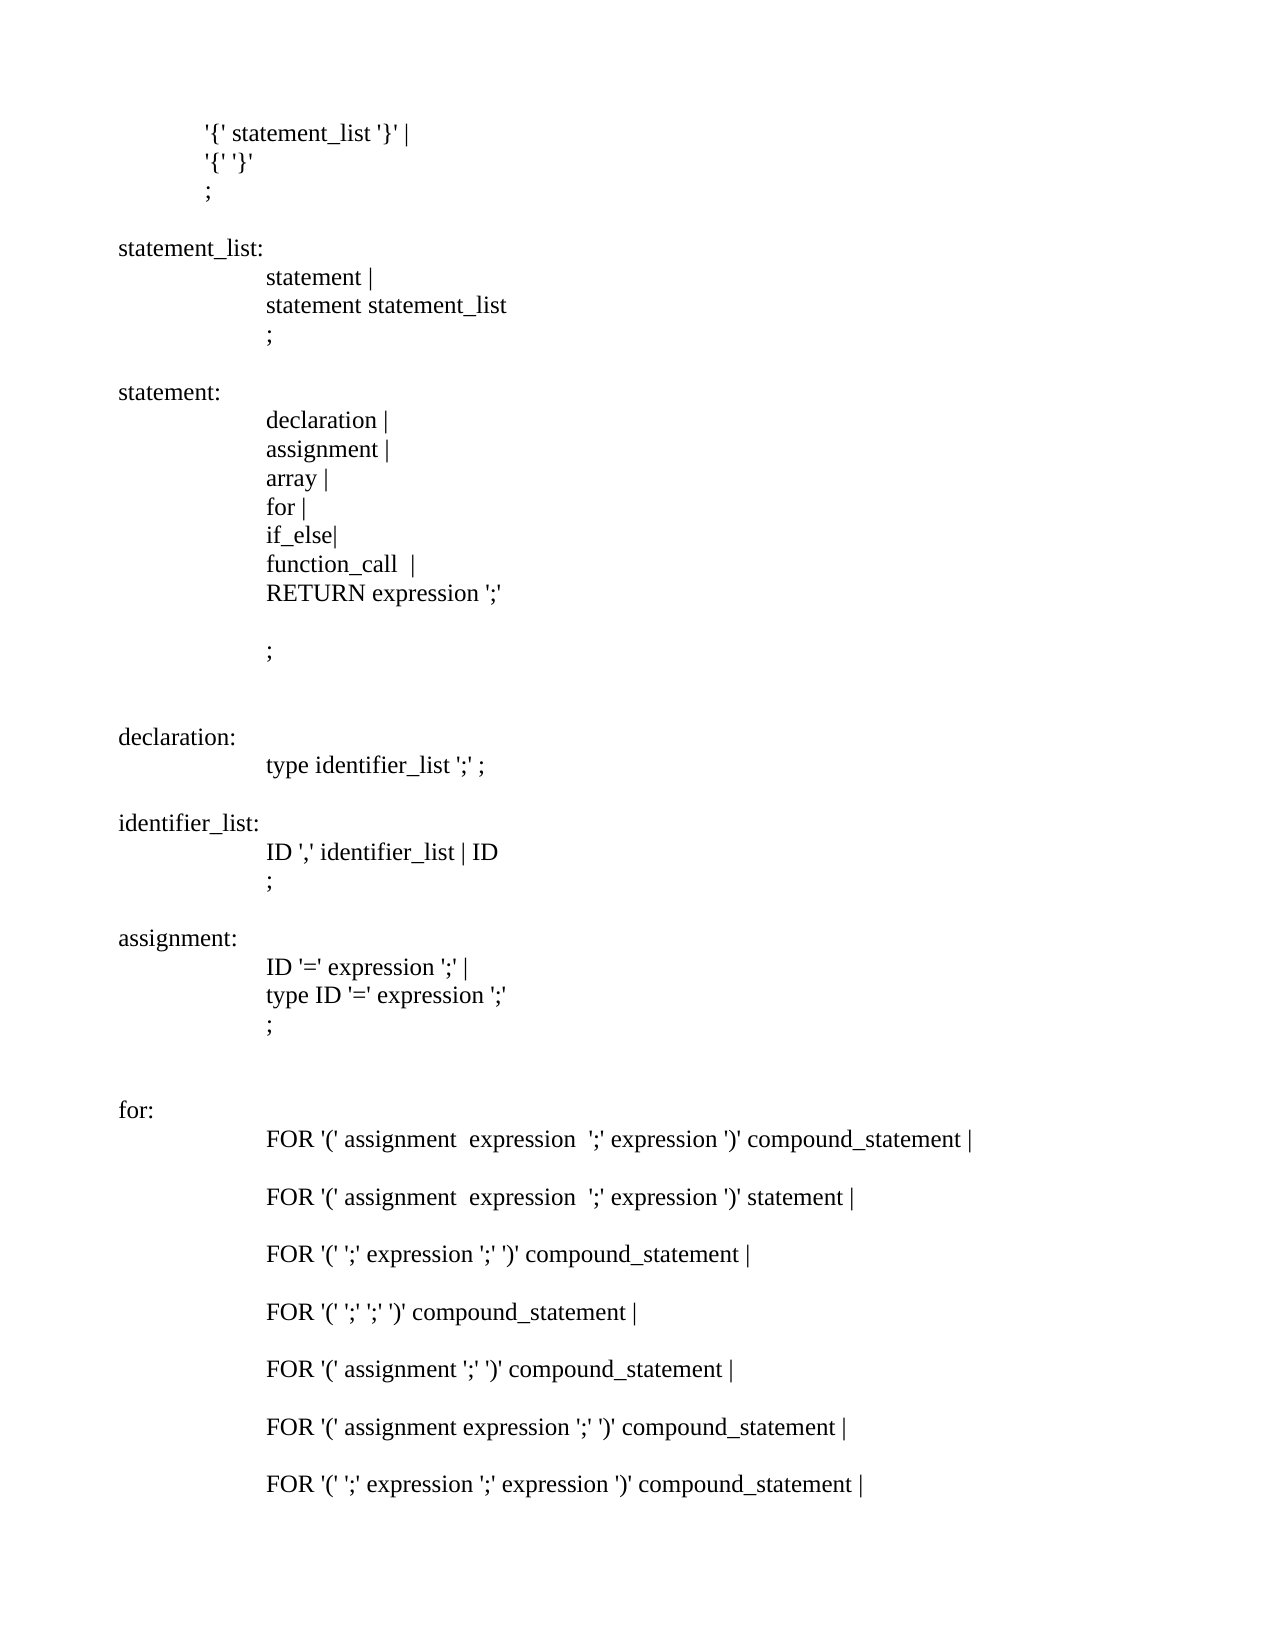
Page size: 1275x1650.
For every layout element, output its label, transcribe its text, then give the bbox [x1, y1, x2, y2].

text for: [118, 1096, 1157, 1124]
text ; [118, 319, 1157, 348]
text ; [118, 1009, 1157, 1038]
text type ID '=' expression ';' [118, 981, 1157, 1009]
text statement | [118, 262, 1157, 291]
text ; [118, 176, 1157, 204]
text identifier_list: [118, 808, 1157, 837]
text FOR '(' ';' ';' ')' compound_statement | [118, 1297, 1157, 1326]
text ; [118, 636, 1157, 664]
text RETURN expression ';' [118, 578, 1157, 607]
text ID '=' expression ';' | [118, 952, 1157, 981]
text '{' '}' [118, 147, 1157, 176]
text FOR '(' assignment expression ';' ')' compound_statement | [118, 1412, 1157, 1441]
text if_else| [118, 521, 1157, 549]
text ID ',' identifier_list | ID [118, 837, 1157, 866]
text statement_list: [118, 233, 1157, 262]
text assignment: [118, 923, 1157, 952]
text statement statement_list [118, 291, 1157, 319]
text FOR '(' ';' expression ';' ')' compound_statement | [118, 1239, 1157, 1268]
text declaration | [118, 406, 1157, 434]
text FOR '(' ';' expression ';' expression ')' compound_statement | [118, 1469, 1157, 1498]
text function_call | [118, 549, 1157, 578]
text FOR '(' assignment expression ';' expression ')' compound_statement | [118, 1124, 1157, 1153]
text type identifier_list ';' ; [118, 751, 1157, 779]
text FOR '(' assignment expression ';' expression ')' statement | [118, 1182, 1157, 1211]
text array | [118, 463, 1157, 492]
text statement: [118, 377, 1157, 406]
text assignment | [118, 434, 1157, 463]
text FOR '(' assignment ';' ')' compound_statement | [118, 1354, 1157, 1383]
text '{' statement_list '}' | [118, 118, 1157, 147]
text declaration: [118, 722, 1157, 751]
text ; [118, 866, 1157, 894]
text for | [118, 492, 1157, 521]
